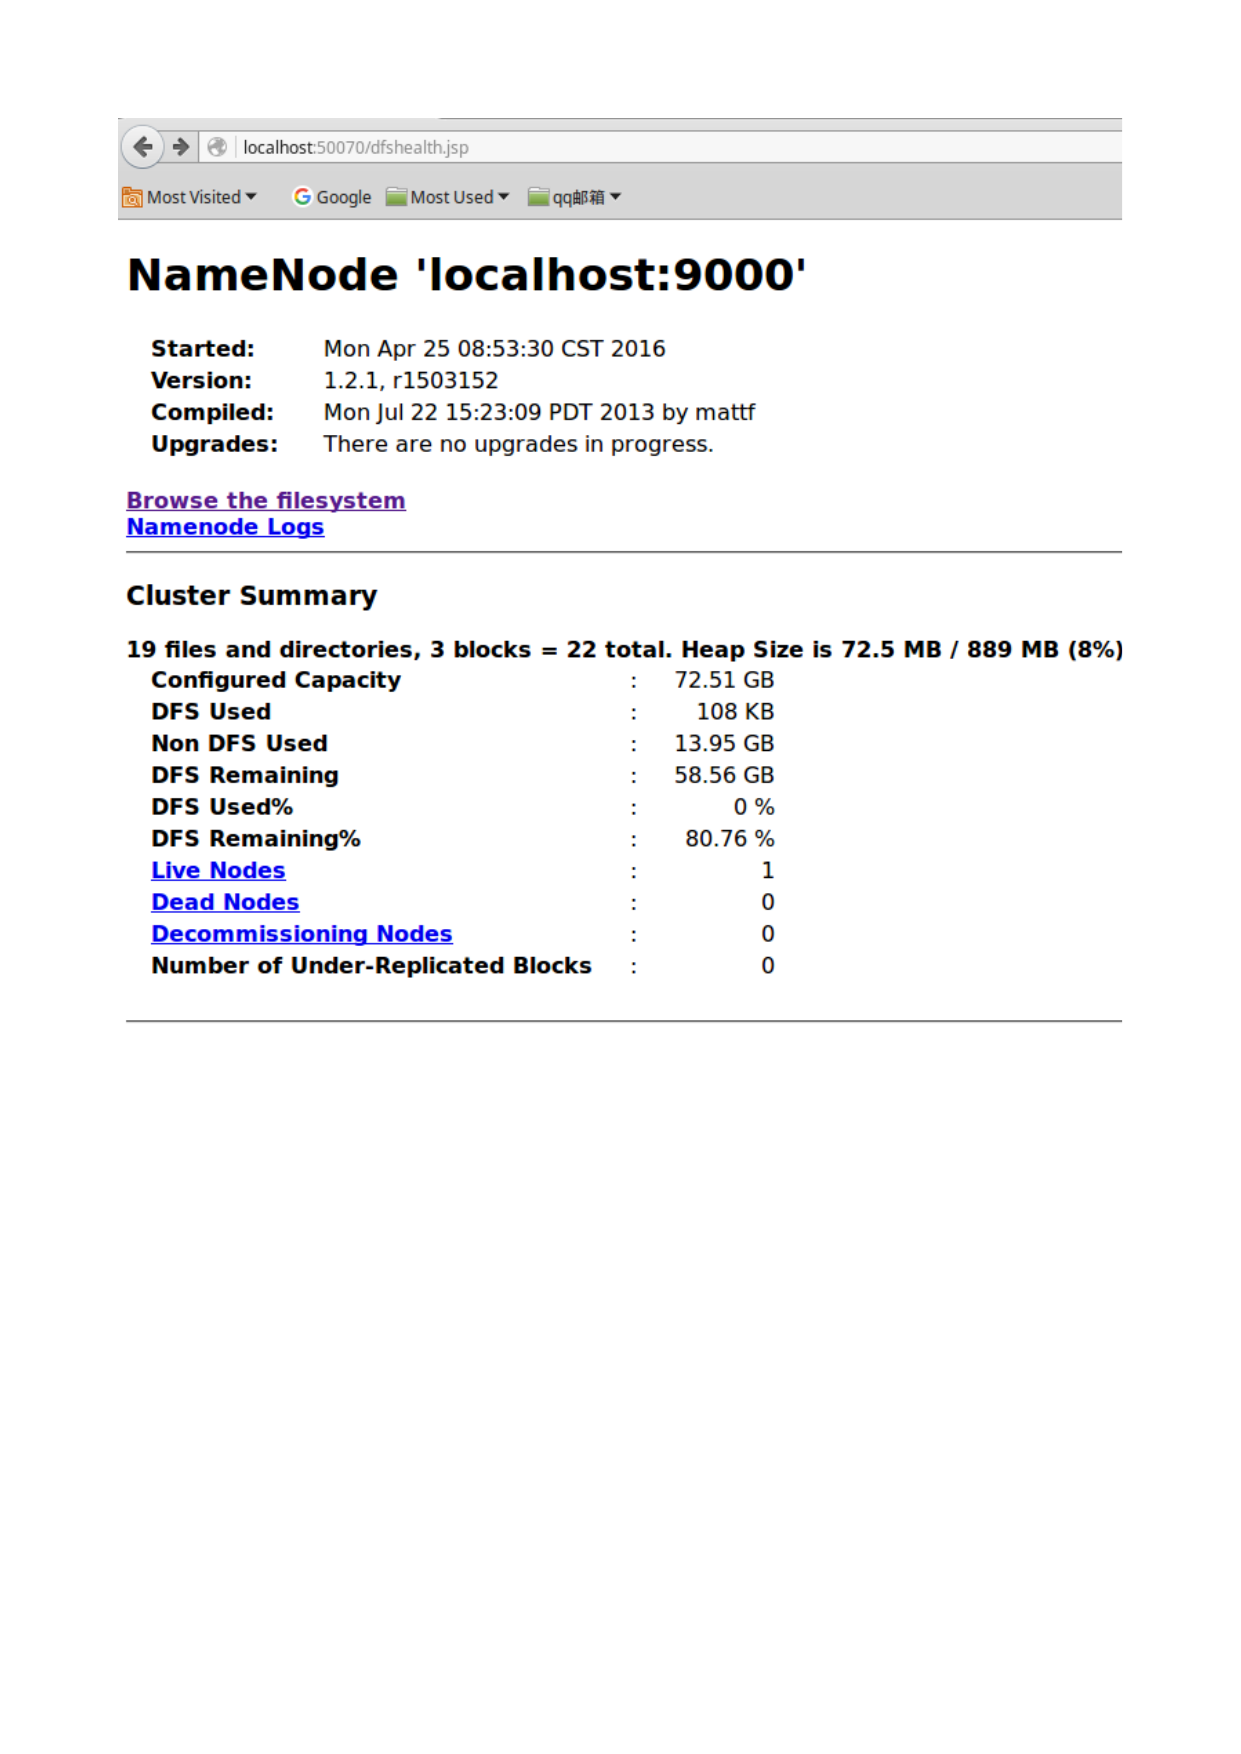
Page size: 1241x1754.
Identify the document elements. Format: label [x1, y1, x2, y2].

picture [118, 118, 1123, 1026]
